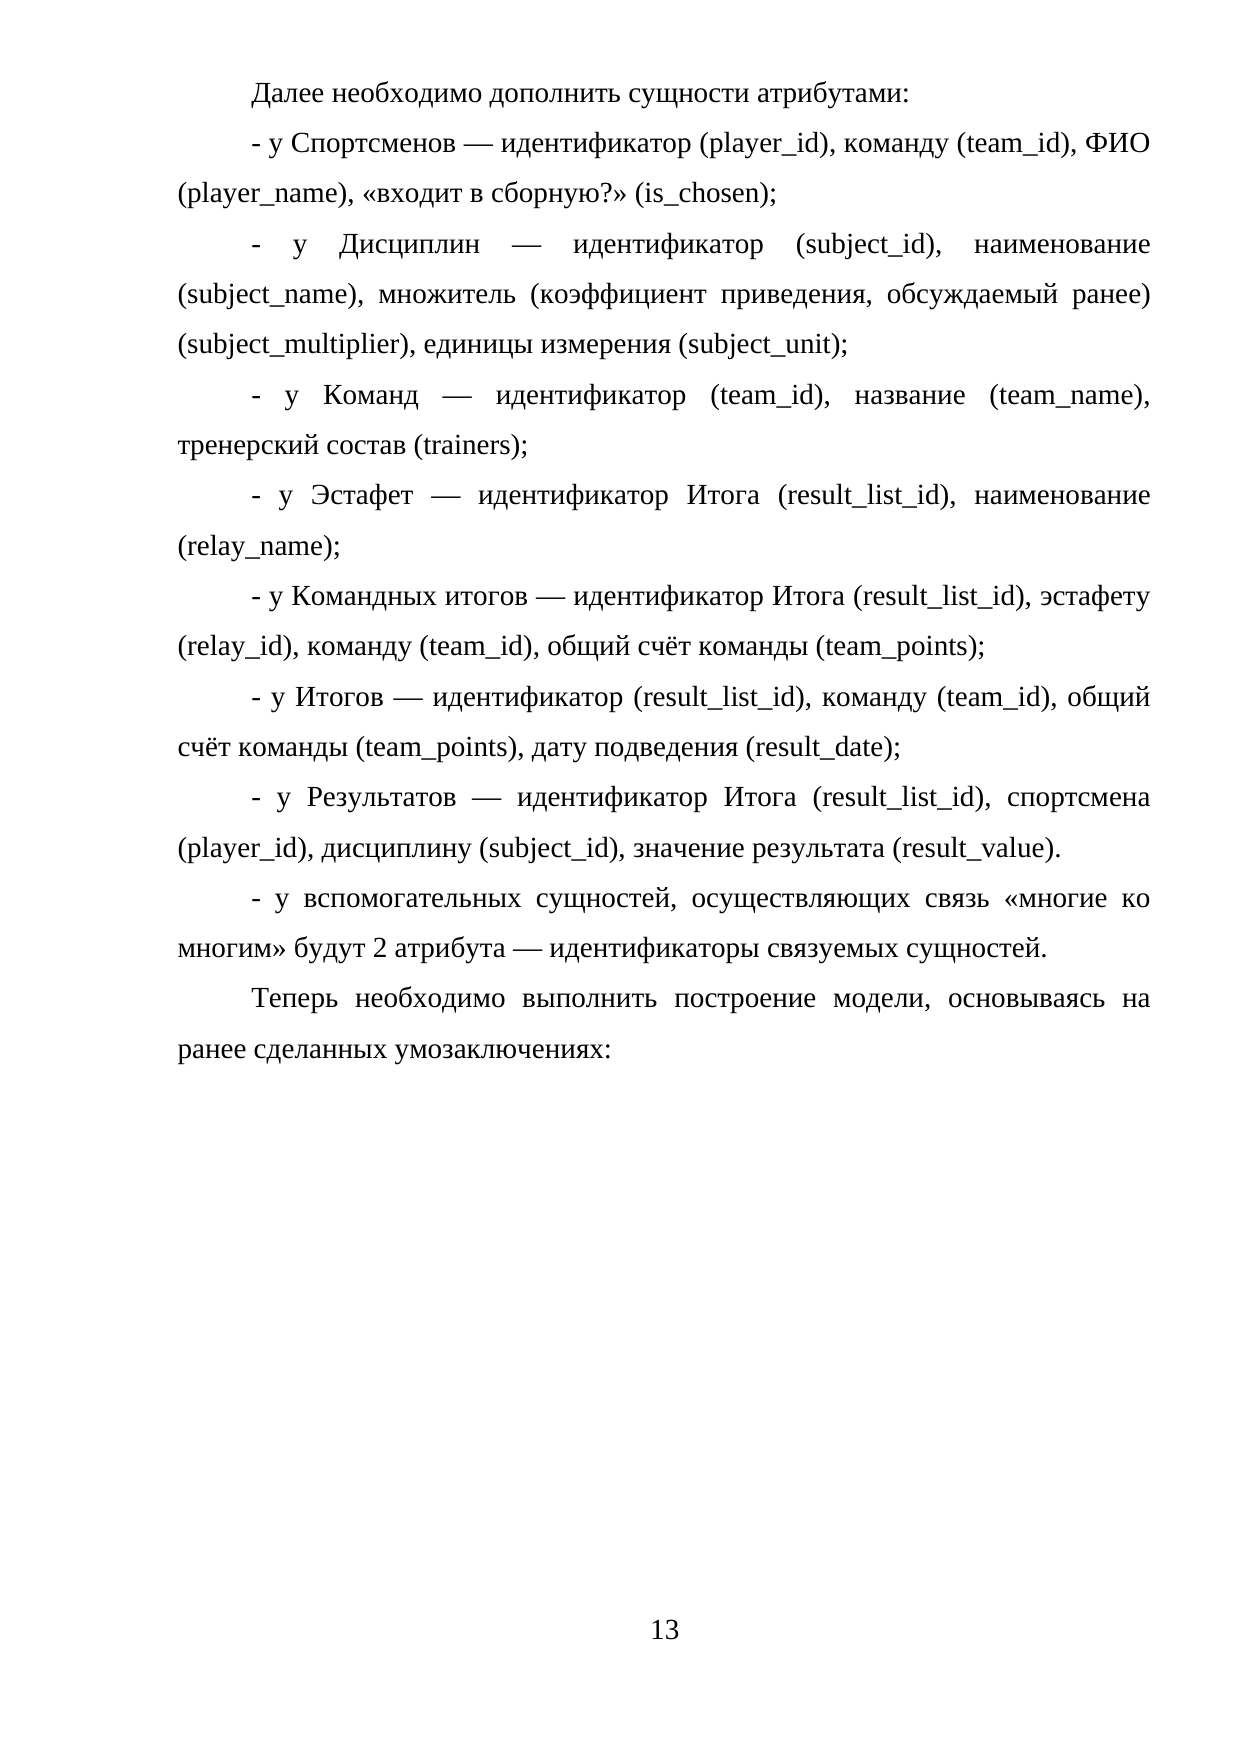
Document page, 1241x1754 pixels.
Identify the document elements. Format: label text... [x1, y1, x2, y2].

text Далее необходимо дополнить сущности атрибутами: [177, 75, 1152, 108]
text - у вспомогательных сущностей, осуществляющих связь «многие ко многим» будут 2 атрибута — идентификаторы связуемых сущностей. [177, 880, 1152, 964]
text - у Эстафет — идентификатор Итога (result_list_id), наименование (relay_name); [177, 477, 1152, 561]
text - у Командных итогов — идентификатор Итога (result_list_id), эстафету (relay_id), команду (team_id), общий счёт команды (team_points); [177, 578, 1152, 662]
text - у Итогов — идентификатор (result_list_id), команду (team_id), общий счёт команды (team_points), дату подведения (result_date); [177, 679, 1152, 763]
text - у Результатов — идентификатор Итога (result_list_id), спортсмена (player_id), дисциплину (subject_id), значение результата (result_value). [177, 779, 1152, 863]
text - у Дисциплин — идентификатор (subject_id), наименование (subject_name), множитель (коэффициент приведения, обсуждаемый ранее) (subject_multiplier), единицы измерения (subject_unit); [177, 226, 1152, 360]
text Теперь необходимо выполнить построение модели, основываясь на ранее сделанных умозаключениях: [177, 981, 1152, 1064]
text - у Спортсменов — идентификатор (player_id), команду (team_id), ФИО (player_name), «входит в сборную?» (is_chosen); [177, 125, 1152, 209]
text - у Команд — идентификатор (team_id), название (team_name), тренерский состав (trainers); [177, 377, 1152, 461]
